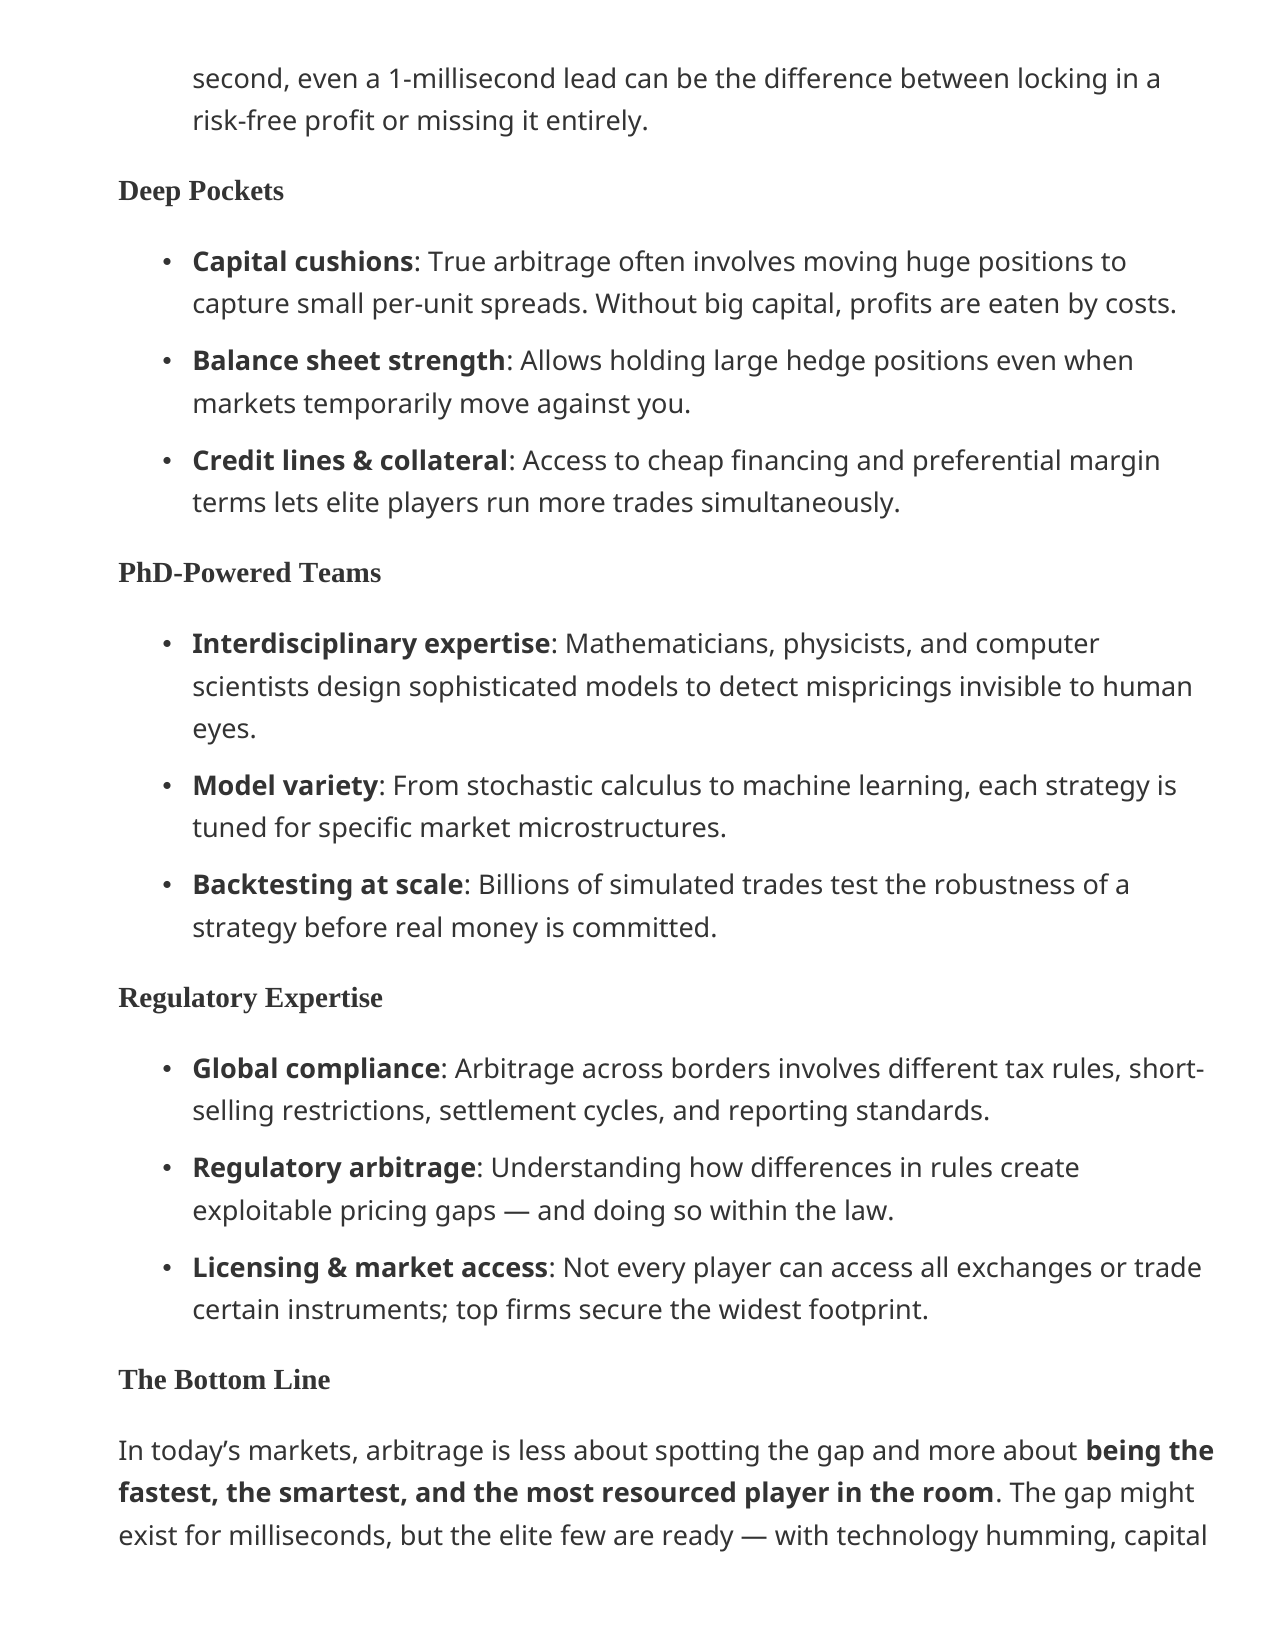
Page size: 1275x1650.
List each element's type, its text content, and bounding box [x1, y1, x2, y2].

list Credit lines & collateral: Access to cheap financing and preferential margin terms lets elite players run more trades simultaneously. [162, 441, 1216, 521]
list Regulatory arbitrage: Understanding how differences in rules create exploitable pricing gaps — and doing so within the law. [162, 1149, 1216, 1228]
list Balance sheet strength: Allows holding large hedge positions even when markets temporarily move against you. [162, 342, 1216, 421]
list Interdisciplinary expertise: Mathematicians, physicists, and computer scientists design sophisticated models to detect mispricings invisible to human eyes. [162, 625, 1216, 746]
list Licensing & market access: Not every player can access all exchanges or trade certain instruments; top firms secure the widest footprint. [162, 1248, 1216, 1327]
subtitle PhD-Powered Teams [118, 555, 1216, 589]
list Global compliance: Arbitrage across borders involves different tax rules, short-selling restrictions, settlement cycles, and reporting standards. [162, 1049, 1216, 1128]
subtitle The Bottom Line [118, 1362, 1216, 1396]
subtitle Regulatory Expertise [118, 980, 1216, 1013]
subtitle Deep Pockets [118, 173, 1216, 207]
text In today’s markets, arbitrage is less about spotting the gap and more about being the fastest, the smartest, and the most resourced player in the room. The gap might exist for milliseconds, but the elite few are ready — with technology humming, capital [118, 1431, 1216, 1553]
list Capital cushions: True arbitrage often involves moving huge positions to capture small per-unit spreads. Without big capital, profits are eaten by costs. [162, 242, 1216, 322]
list second, even a 1-millisecond lead can be the difference between locking in a risk-free profit or missing it entirely. [162, 59, 1216, 138]
list Model variety: From stochastic calculus to machine learning, each strategy is tuned for specific market microstructures. [162, 766, 1216, 846]
list Backtesting at scale: Billions of simulated trades test the robustness of a strategy before real money is committed. [162, 866, 1216, 945]
